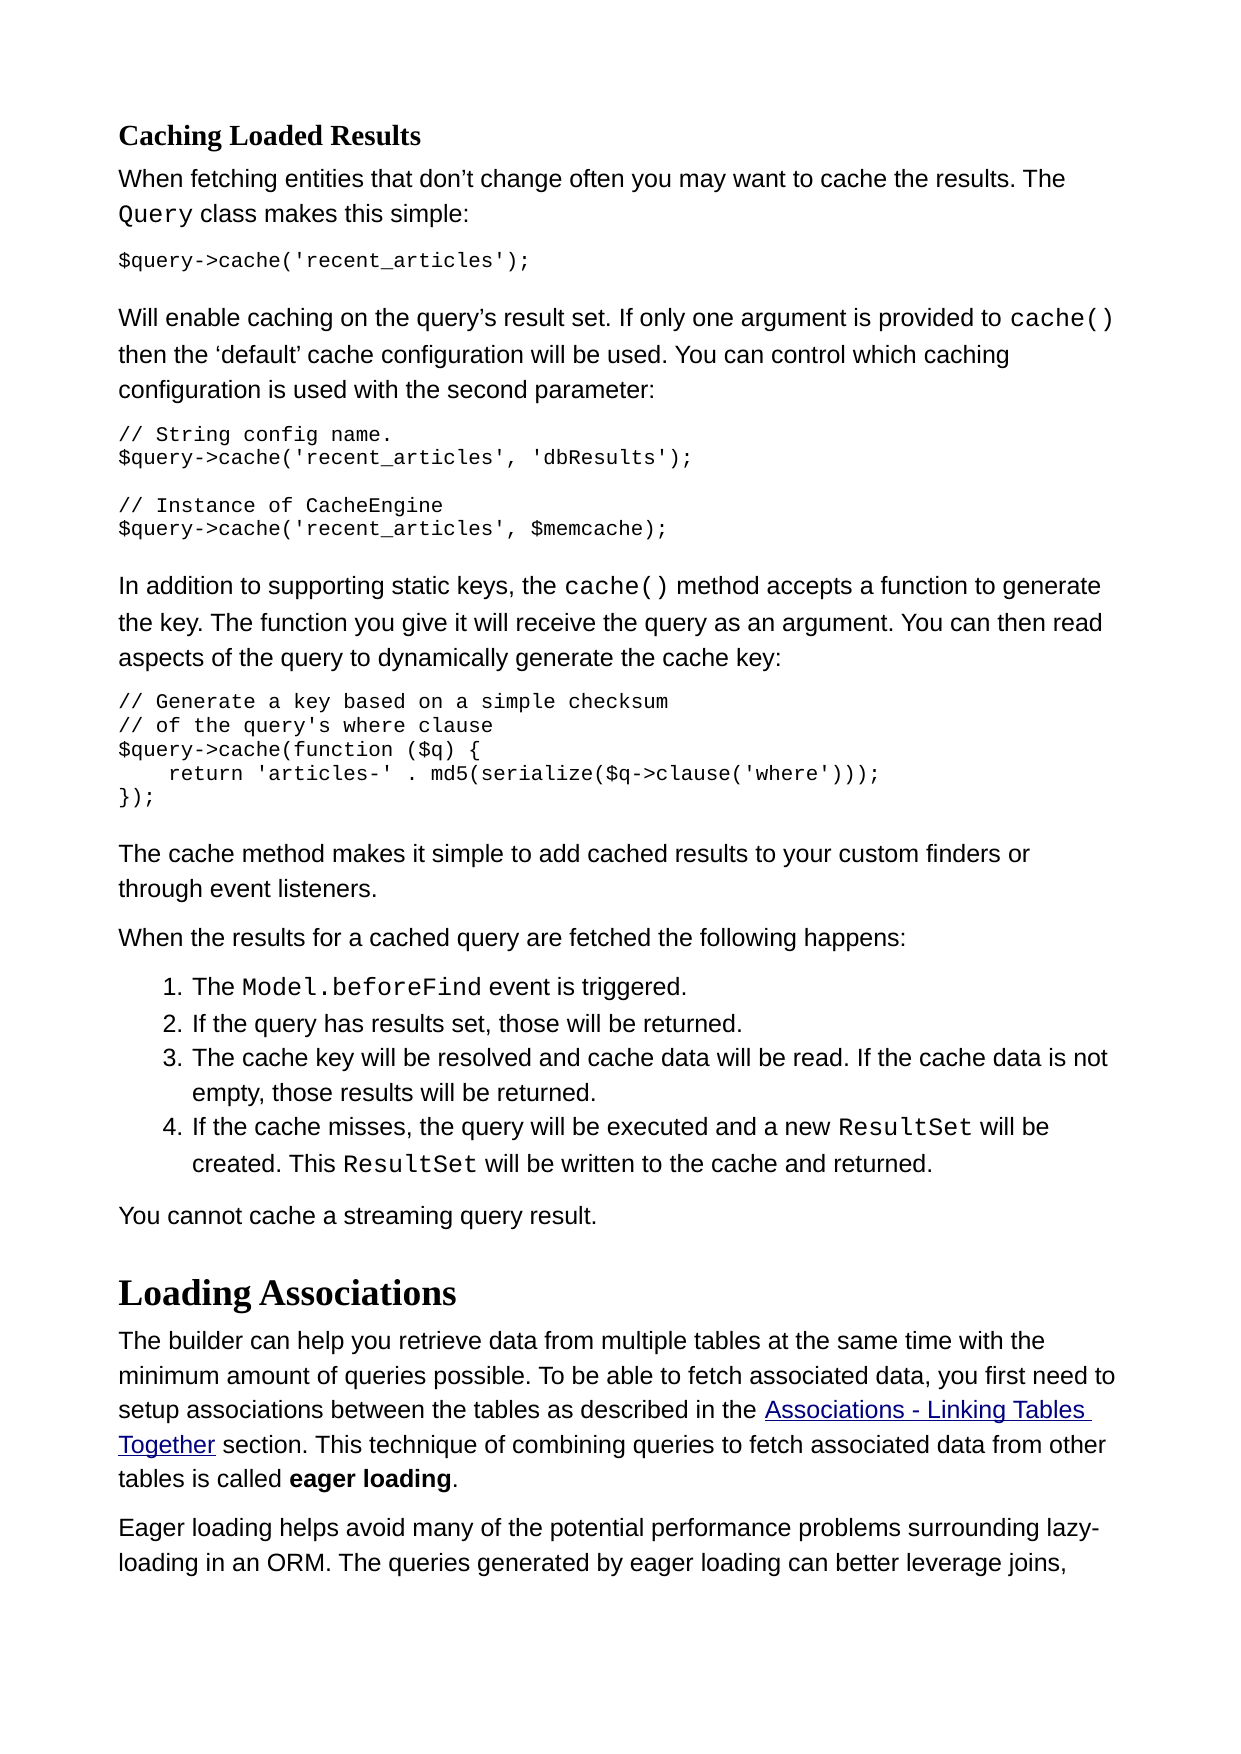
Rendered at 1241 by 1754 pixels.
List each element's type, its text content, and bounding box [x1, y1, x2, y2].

text The cache method makes it simple to add cached results to your custom finders or through event listeners. [118, 839, 1122, 902]
text $query->cache('recent_articles', 'dbResults'); [118, 447, 1122, 471]
list If the cache misses, the query will be executed and a new ResultSet will be created. This ResultSet will be written to the cache and returned. [162, 1112, 1122, 1180]
text The builder can help you retrieve data from multiple tables at the same time with the minimum amount of queries possible. To be able to fetch associated data, you first need to setup associations between the tables as described in the Associations - Linking Tables Together section. This technique of combining queries to fetch associated data from other tables is called eager loading. [118, 1326, 1122, 1493]
text // String config name. [118, 424, 1122, 447]
text $query->cache('recent_articles'); [118, 250, 1122, 274]
list If the query has results set, those will be returned. [162, 1009, 1122, 1038]
text Will enable caching on the query’s result set. If only one argument is provided to cache() then the ‘default’ cache configuration will be used. You can control which caching configuration is used with the second parameter: [118, 303, 1122, 403]
text $query->cache(function ($q) { [118, 739, 1122, 762]
text You cannot cache a streaming query result. [118, 1201, 1122, 1229]
text // of the query's where clause [118, 715, 1122, 739]
text In addition to supporting static keys, the cache() method accepts a function to generate the key. The function you give it will receive the query as an argument. You can then read aspects of the query to dynamically generate the cache key: [118, 571, 1122, 671]
text Eager loading helps avoid many of the potential performance problems surrounding lazy-loading in an ORM. The queries generated by eager loading can better leverage joins, [118, 1513, 1122, 1576]
text When the results for a cached query are fetched the following happens: [118, 923, 1122, 952]
text When fetching entities that don’t change often you may want to cache the results. The Query class makes this simple: [118, 164, 1122, 229]
list The cache key will be resolved and cache data will be read. If the cache data is not empty, those results will be returned. [162, 1043, 1122, 1107]
text // Instance of CacheEngine [118, 494, 1122, 518]
text $query->cache('recent_articles', $memcache); [118, 518, 1122, 542]
subtitle Caching Loaded Results [118, 118, 1122, 152]
text // Generate a key based on a simple checksum [118, 692, 1122, 715]
text }); [118, 786, 1122, 810]
text return 'articles-' . md5(serialize($q->clause('where'))); [118, 762, 1122, 786]
list The Model.beforeFind event is triggered. [162, 972, 1122, 1003]
subtitle Loading Associations [118, 1271, 1122, 1314]
